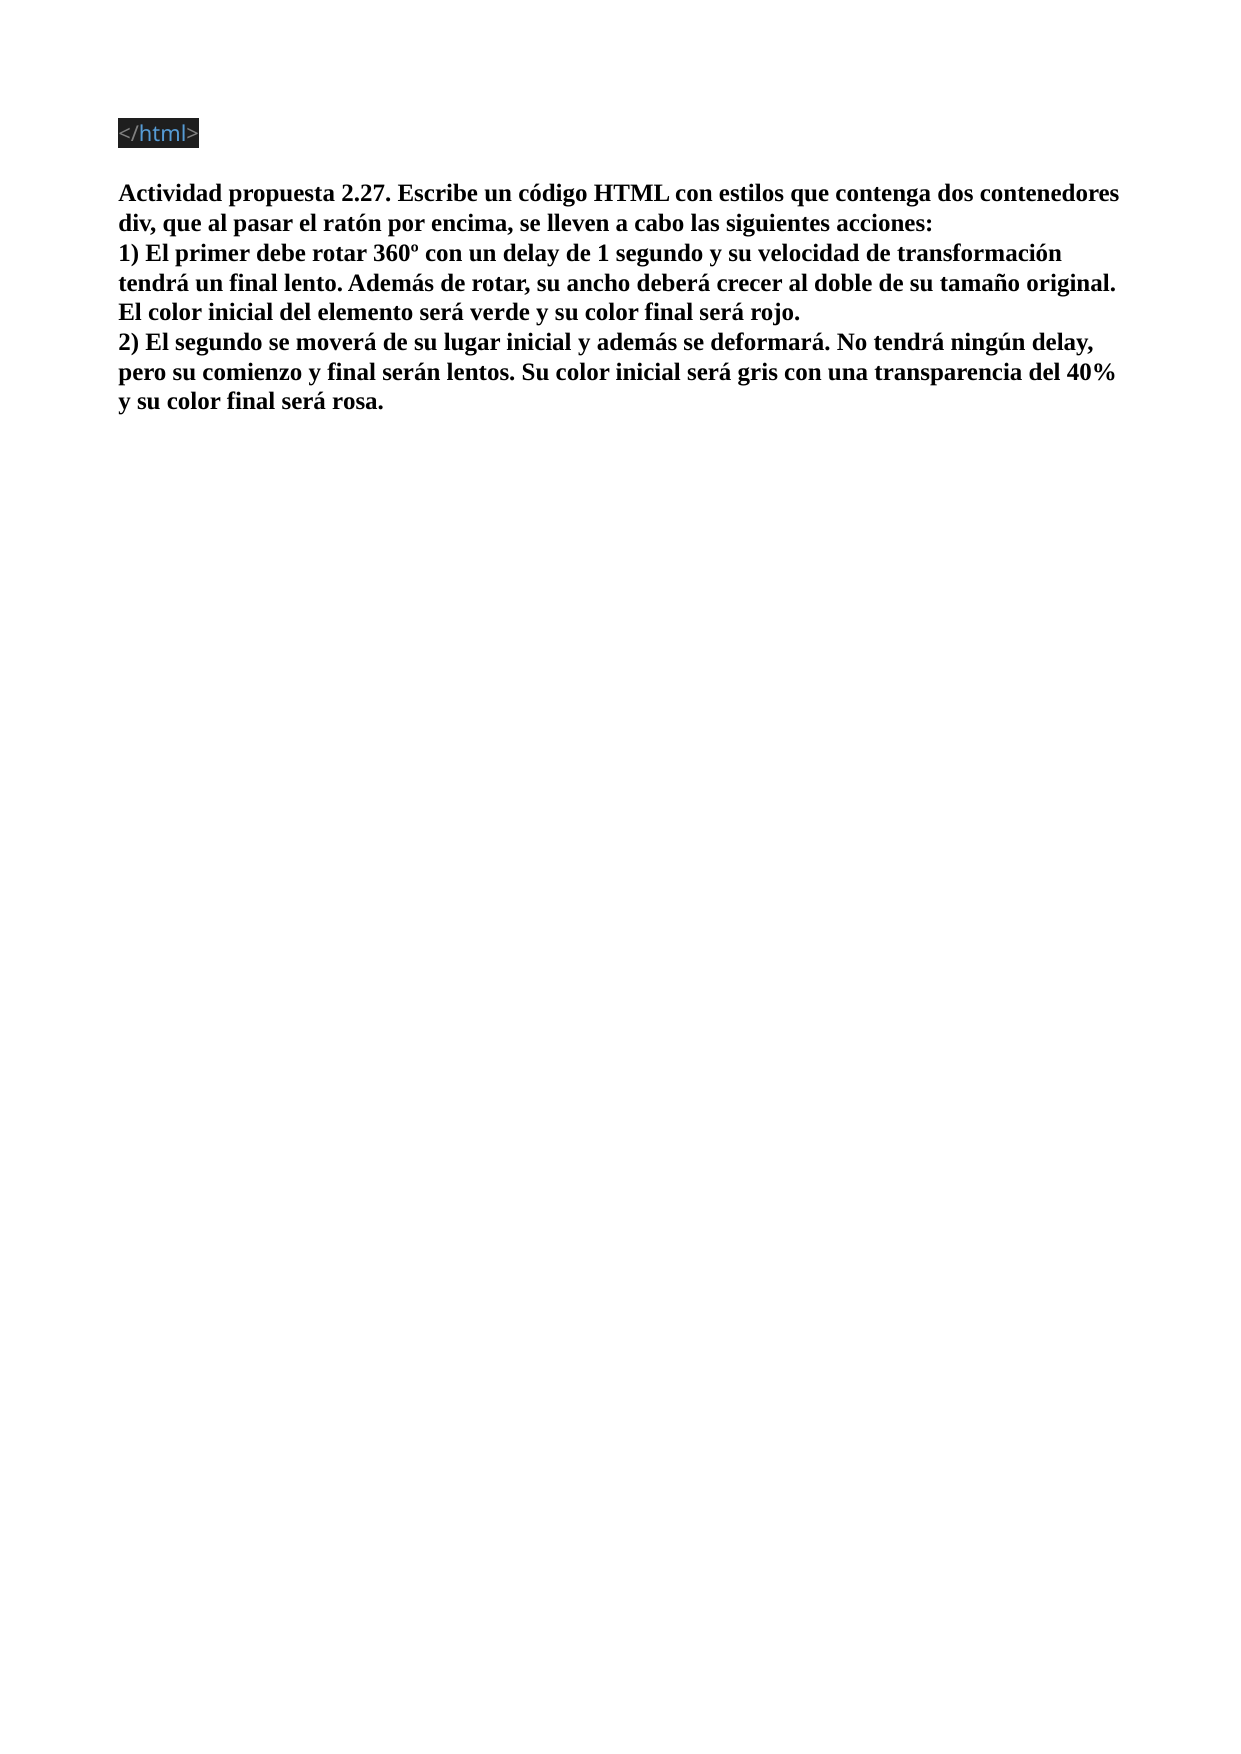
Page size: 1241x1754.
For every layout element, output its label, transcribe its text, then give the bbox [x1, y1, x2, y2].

text 2) El segundo se moverá de su lugar inicial y además se deformará. No tendrá ningún delay, pero su comienzo y final serán lentos. Su color inicial será gris con una transparencia del 40% y su color final será rosa. [118, 326, 1122, 415]
text </html> [118, 118, 1122, 148]
text Actividad propuesta 2.27. Escribe un código HTML con estilos que contenga dos contenedores div, que al pasar el ratón por encima, se lleven a cabo las siguientes acciones: [118, 178, 1122, 237]
text 1) El primer debe rotar 360º con un delay de 1 segundo y su velocidad de transformación tendrá un final lento. Además de rotar, su ancho deberá crecer al doble de su tamaño original. El color inicial del elemento será verde y su color final será rojo. [118, 237, 1122, 326]
